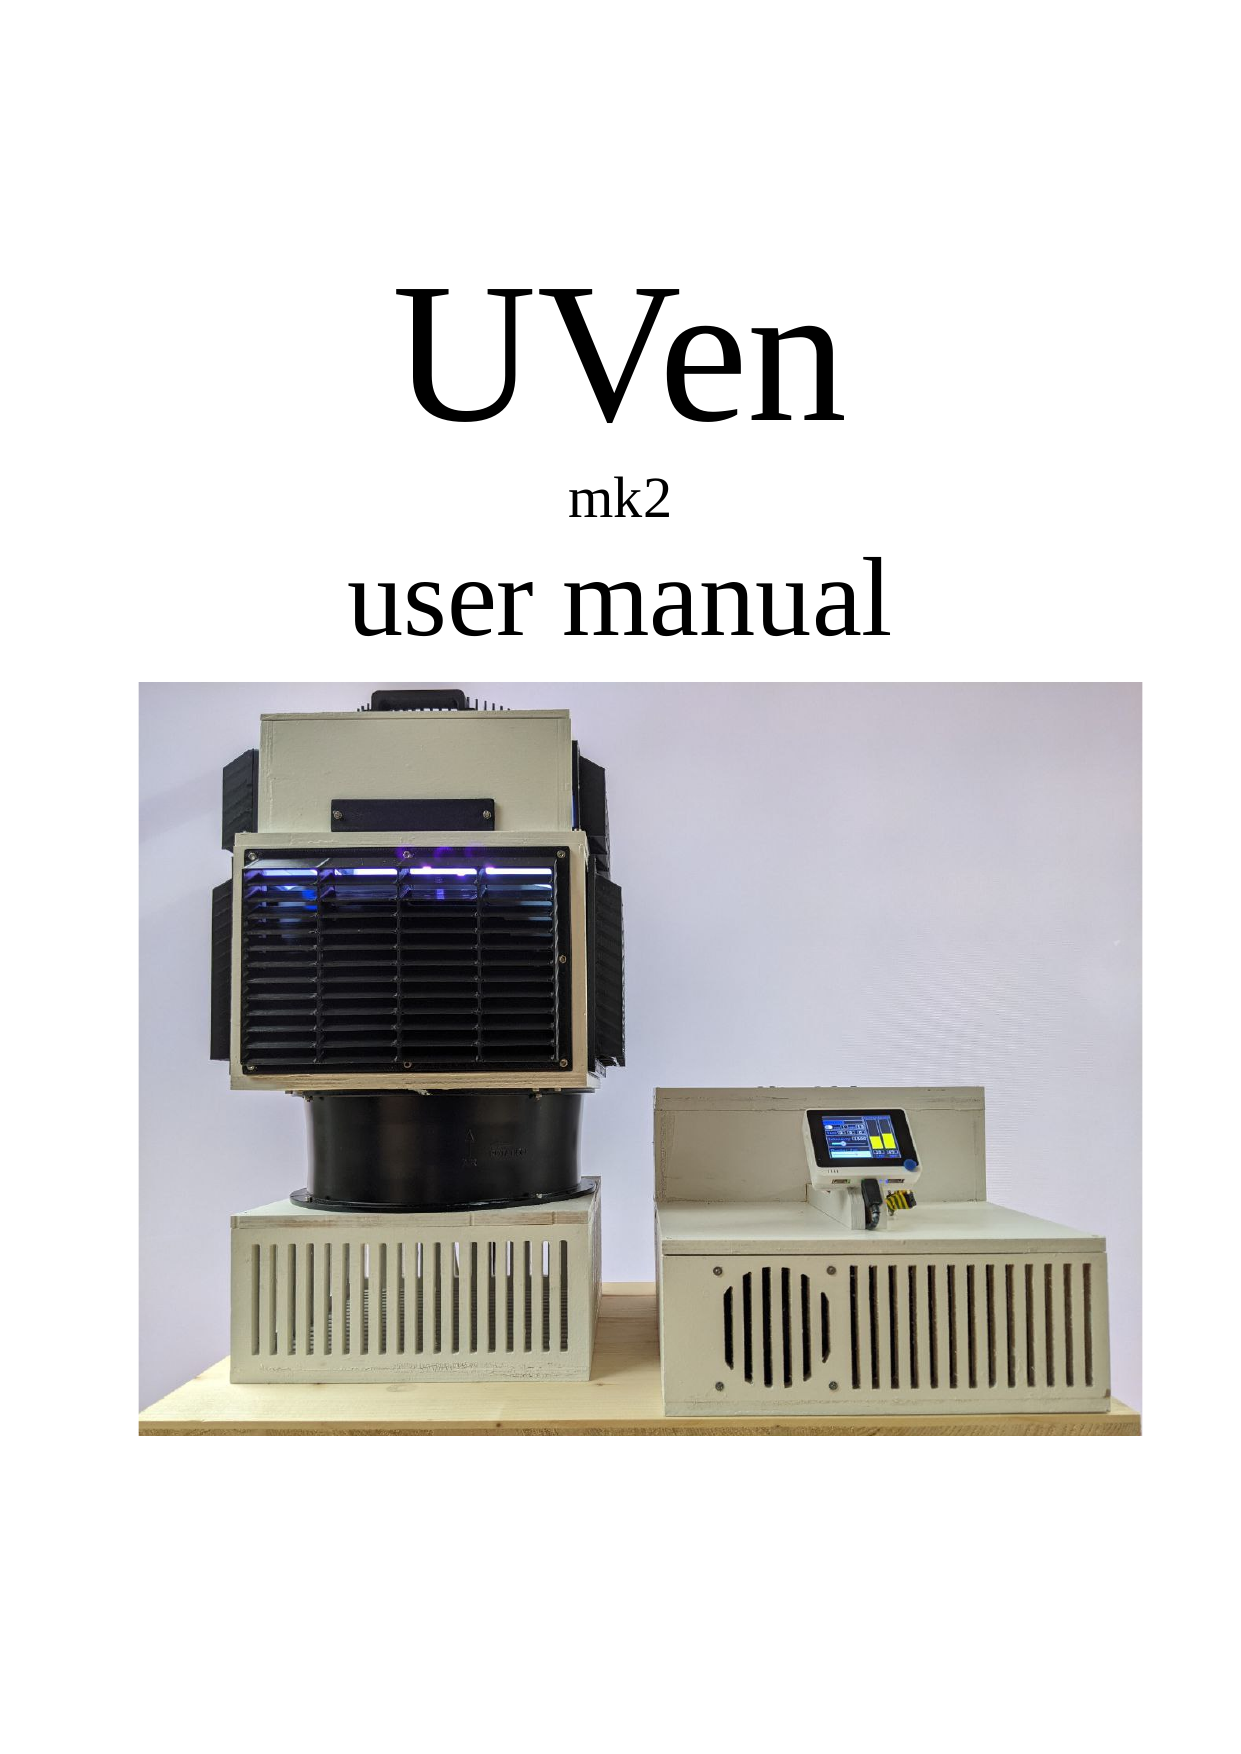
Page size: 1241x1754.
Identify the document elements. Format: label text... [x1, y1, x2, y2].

text user manual [118, 530, 1122, 659]
text UVen [118, 233, 1122, 463]
text mk2 [118, 463, 1122, 530]
picture [138, 682, 1143, 1436]
